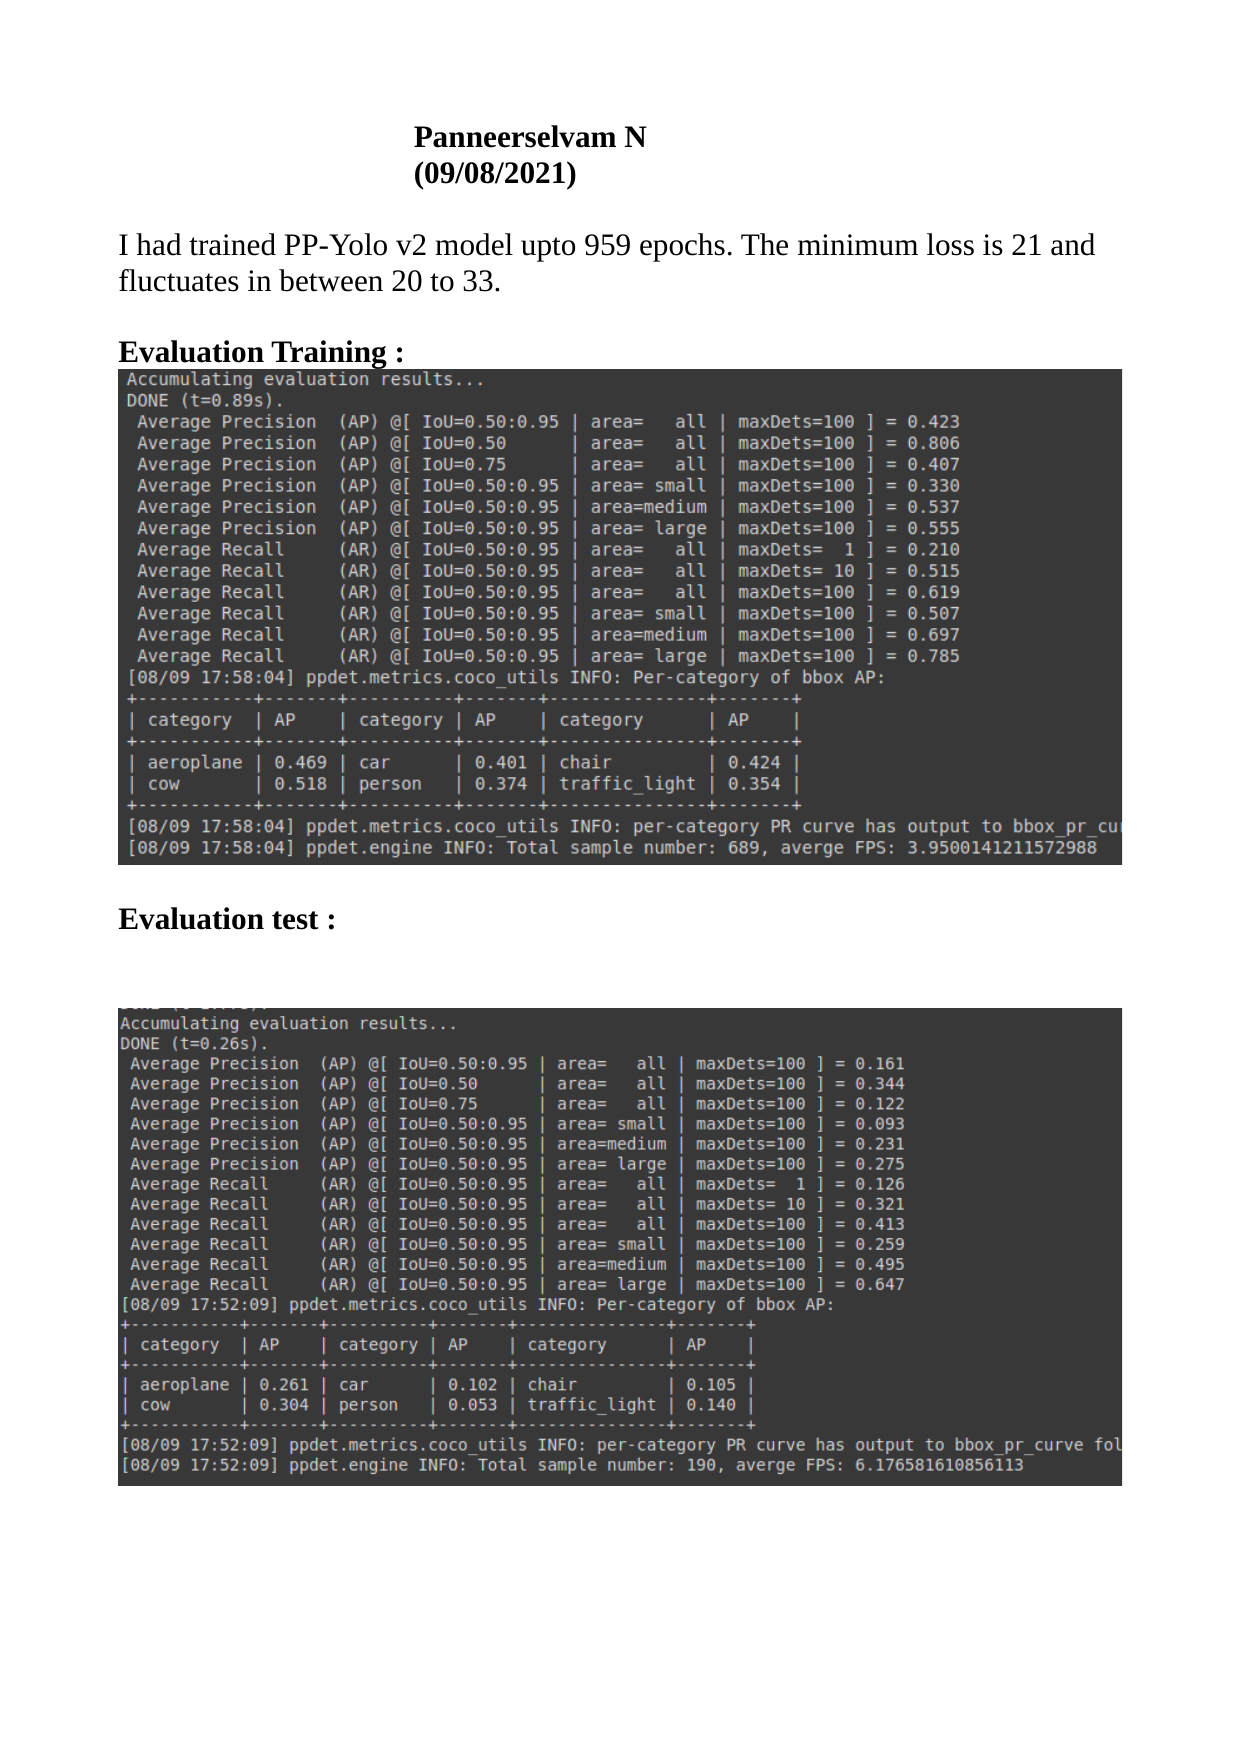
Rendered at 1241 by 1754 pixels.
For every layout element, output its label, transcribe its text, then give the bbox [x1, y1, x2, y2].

picture [118, 369, 1123, 865]
picture [118, 1008, 1123, 1486]
text Panneerselvam N [118, 118, 1122, 154]
text I had trained PP-Yolo v2 model upto 959 epochs. The minimum loss is 21 and fluctuates in between 20 to 33. [118, 226, 1122, 298]
text Evaluation test : [118, 901, 1122, 937]
text (09/08/2021) [118, 154, 1122, 190]
text Evaluation Training : [118, 334, 1122, 369]
